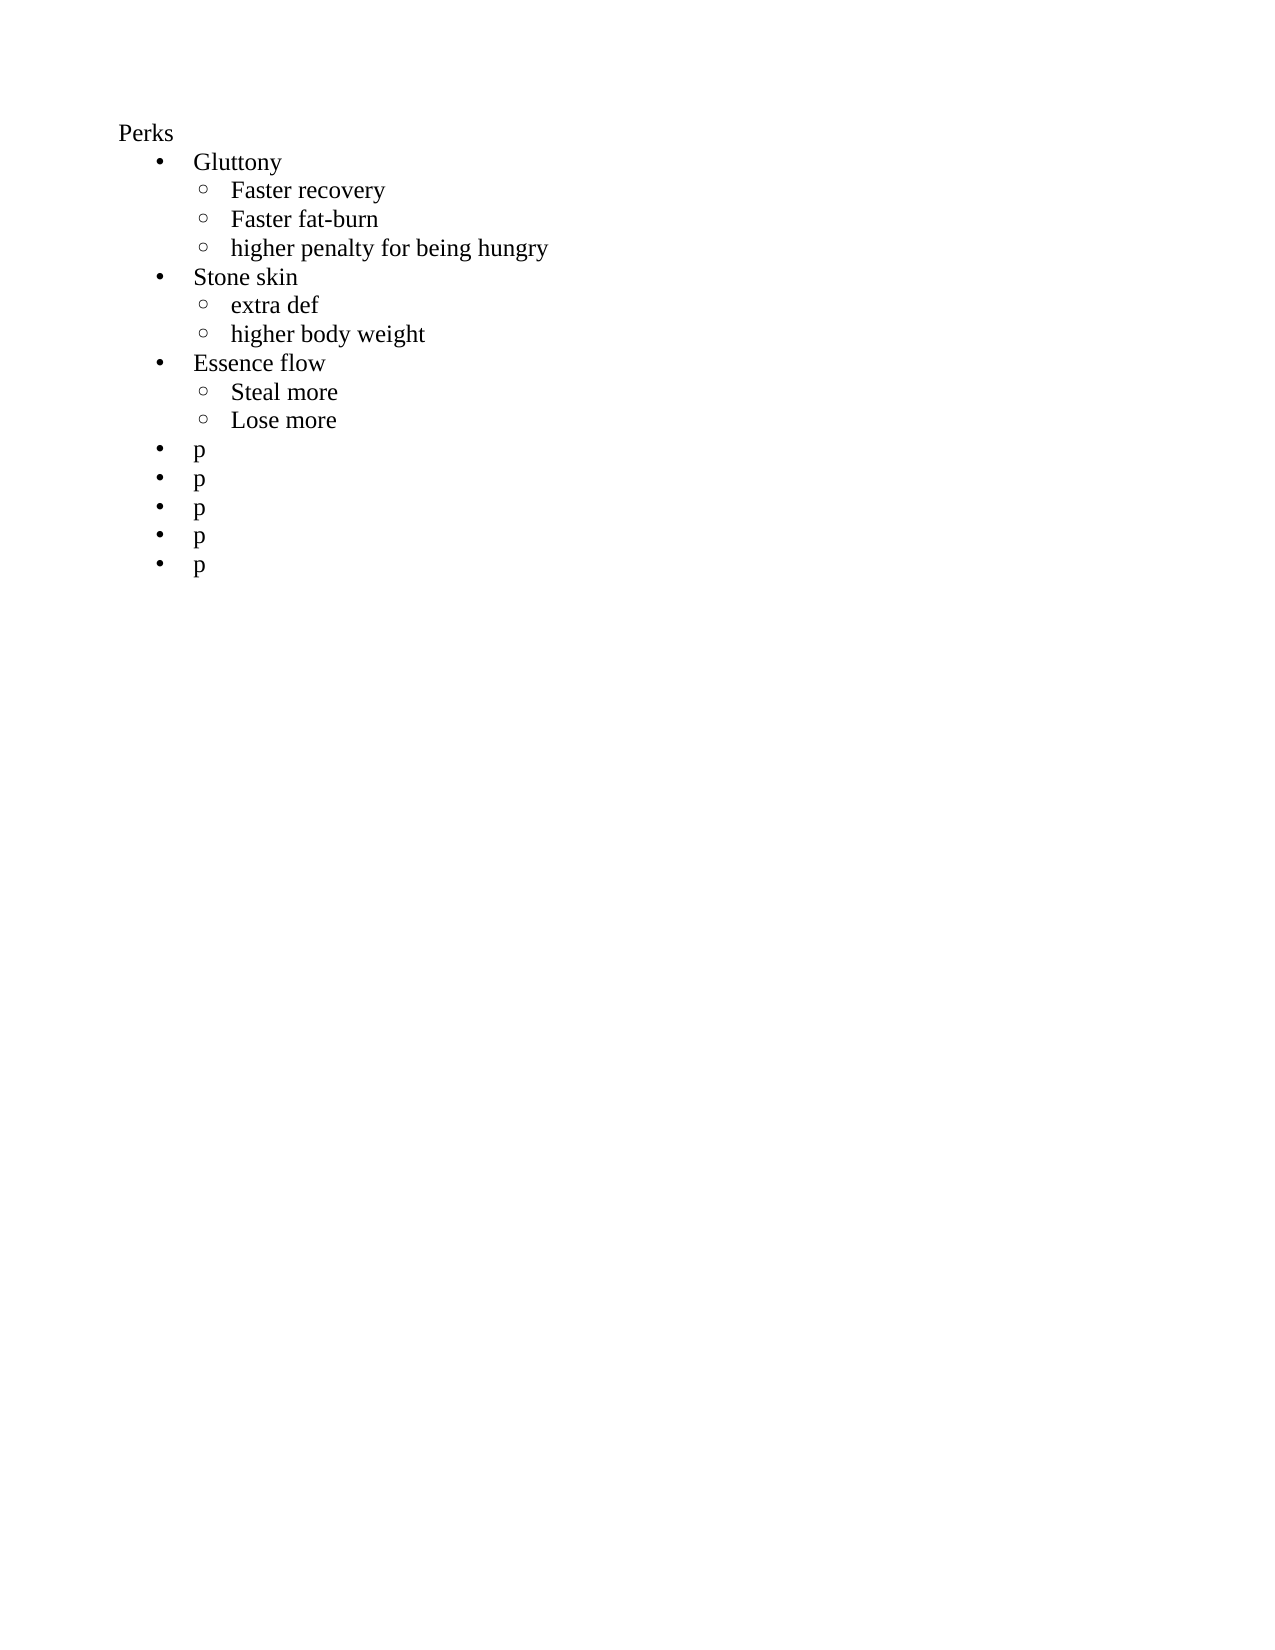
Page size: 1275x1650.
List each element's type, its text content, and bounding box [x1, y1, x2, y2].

list Steal more [193, 377, 1157, 406]
list p [156, 549, 1157, 578]
list p [156, 434, 1157, 463]
list extra def [193, 291, 1157, 319]
list Lose more [193, 406, 1157, 434]
text Perks [118, 118, 1157, 147]
list p [156, 463, 1157, 492]
list Faster fat-burn [193, 204, 1157, 233]
list Stone skin [156, 262, 1157, 291]
list p [156, 521, 1157, 549]
list Essence flow [156, 348, 1157, 377]
list higher penalty for being hungry [193, 233, 1157, 262]
list p [156, 492, 1157, 521]
list higher body weight [193, 319, 1157, 348]
list Faster recovery [193, 176, 1157, 204]
list Gluttony [156, 147, 1157, 176]
